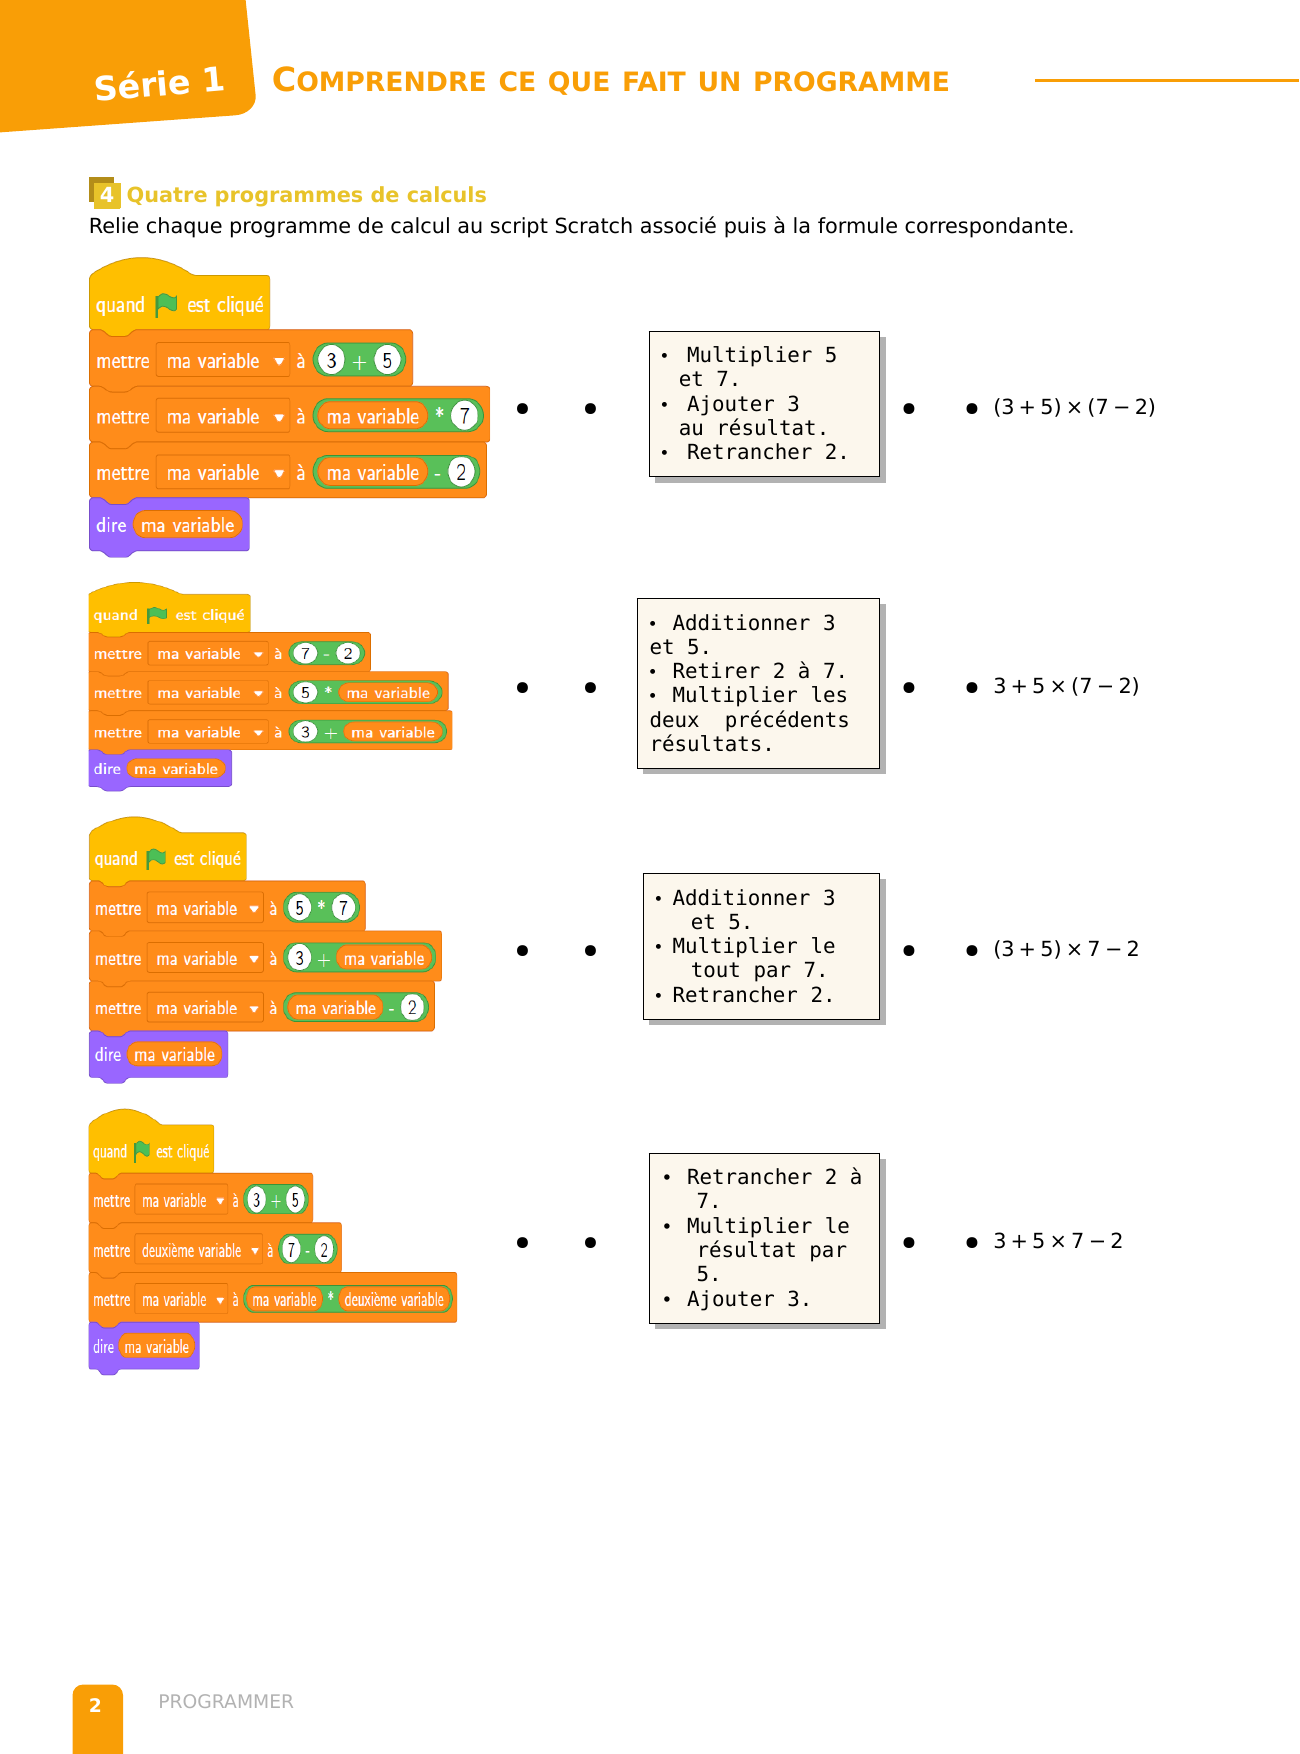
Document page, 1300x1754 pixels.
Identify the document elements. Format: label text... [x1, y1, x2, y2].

table_cell [932, 569, 962, 803]
table_cell 3 + 5 × (7 − 2) [993, 569, 1211, 803]
table_cell [549, 804, 573, 1095]
table_cell [932, 804, 962, 1095]
table_cell [549, 569, 573, 803]
table_header [89, 244, 507, 569]
table_header [549, 244, 573, 569]
table_cell [962, 804, 993, 1095]
picture [88, 1107, 458, 1376]
table_header [897, 244, 932, 569]
table_cell Retrancher 2 à 7. Multiplier le résultat par 5. Ajouter 3. [620, 1095, 897, 1387]
table_cell [573, 1095, 620, 1387]
table_cell [89, 804, 507, 1095]
table_cell [549, 1095, 573, 1387]
picture [88, 256, 490, 558]
table_cell (3 + 5) × 7 − 2 [993, 804, 1211, 1095]
table_cell [573, 804, 620, 1095]
table_cell [508, 569, 549, 803]
picture [88, 815, 442, 1084]
table_cell [932, 1095, 962, 1387]
table_header [962, 244, 993, 569]
subtitle Relie chaque programme de calcul au script Scratch associé puis à la formule correspondante. [88, 214, 1205, 238]
table_cell [897, 569, 932, 803]
table_header [573, 244, 620, 569]
table_cell [897, 1095, 932, 1387]
table_cell Additionner 3 et 5. Retirer 2 à 7. Multiplier les deux précédents résultats. [620, 569, 897, 803]
table_cell [89, 1095, 507, 1387]
table_cell [962, 569, 993, 803]
table_cell [89, 569, 507, 803]
table_cell [573, 569, 620, 803]
table_cell Additionner 3 et 5. Multiplier le tout par 7. Retrancher 2. [620, 804, 897, 1095]
table_header [508, 244, 549, 569]
table_header (3 + 5) × (7 − 2) [993, 244, 1211, 569]
table_header Multiplier 5 et 7. Ajouter 3 au résultat. Retrancher 2. [620, 244, 897, 569]
table_cell [508, 804, 549, 1095]
table_cell [962, 1095, 993, 1387]
table_header [932, 244, 962, 569]
table_cell 3 + 5 × 7 − 2 [993, 1095, 1211, 1387]
picture [88, 581, 453, 792]
subtitle Quatre programmes de calculs [114, 177, 1211, 208]
table_cell [897, 804, 932, 1095]
table_cell [508, 1095, 549, 1387]
